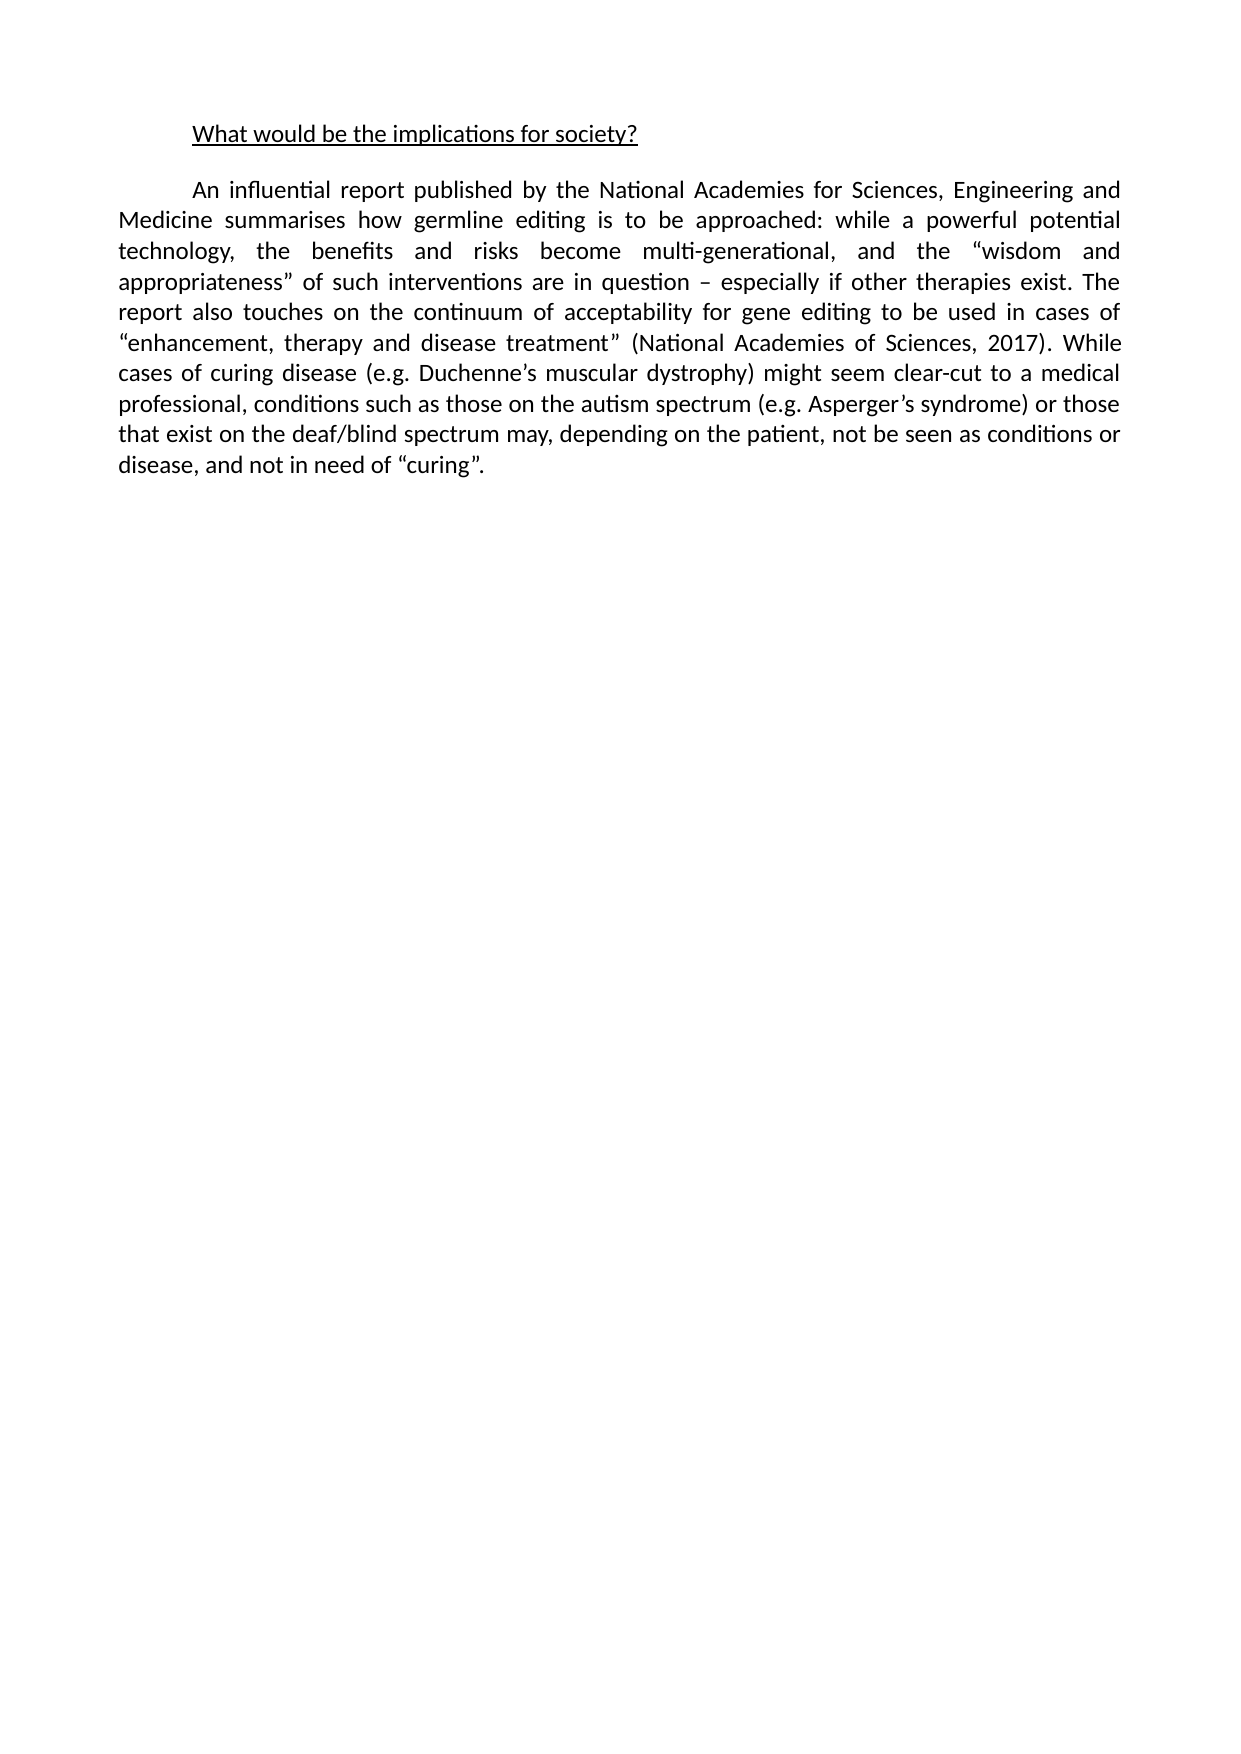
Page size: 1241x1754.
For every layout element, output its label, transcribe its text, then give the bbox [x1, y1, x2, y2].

text What would be the implications for society? [118, 118, 1122, 149]
text An influential report published by the National Academies for Sciences, Engineering and Medicine summarises how germline editing is to be approached: while a powerful potential technology, the benefits and risks become multi-generational, and the “wisdom and appropriateness” of such interventions are in question – especially if other therapies exist. The report also touches on the continuum of acceptability for gene editing to be used in cases of “enhancement, therapy and disease treatment” (National Academies of Sciences, 2017)⁠. While cases of curing disease (e.g. Duchenne’s muscular dystrophy) might seem clear-cut to a medical professional, conditions such as those on the autism spectrum (e.g. Asperger’s syndrome) or those that exist on the deaf/blind spectrum may, depending on the patient, not be seen as conditions or disease, and not in need of “curing”. [118, 174, 1122, 479]
